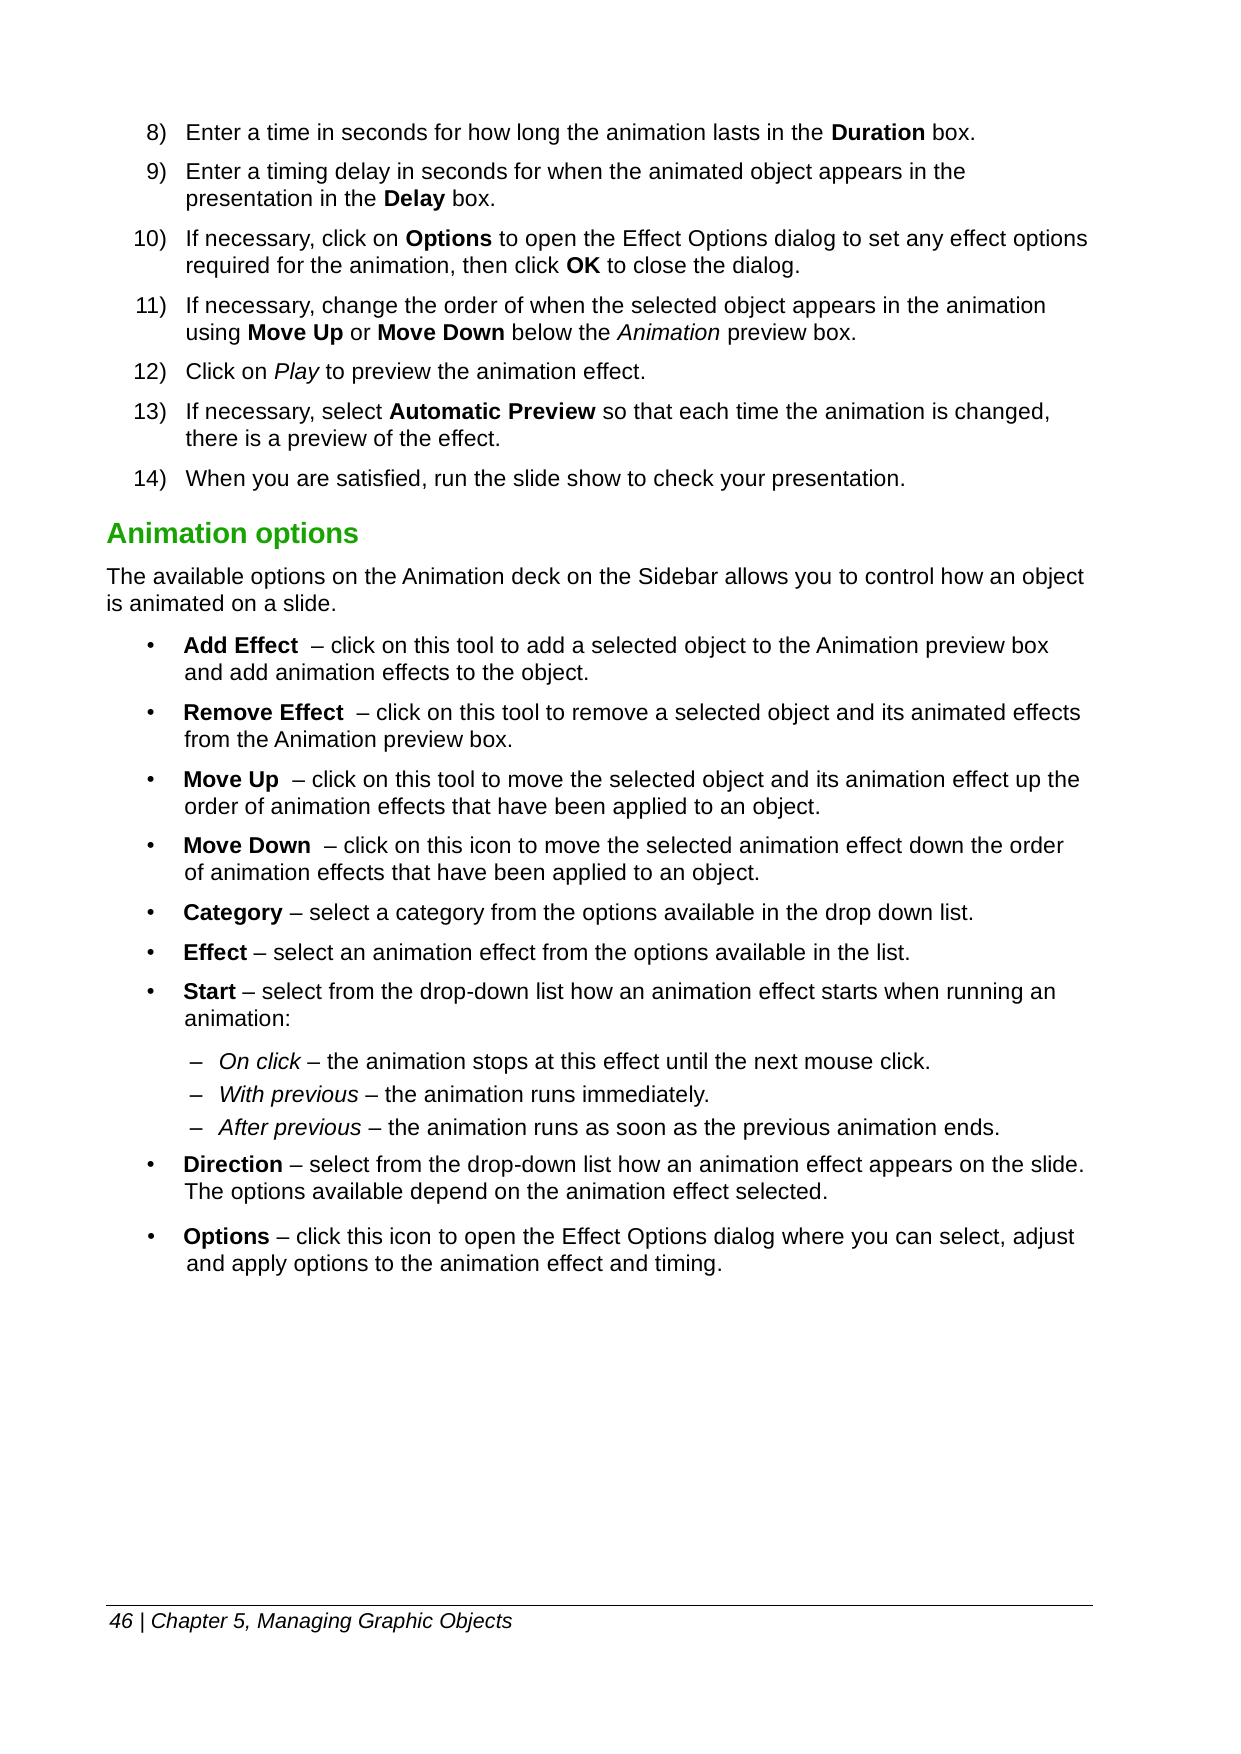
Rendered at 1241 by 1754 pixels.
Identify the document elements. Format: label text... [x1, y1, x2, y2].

list Remove Effect – click on this tool to remove a selected object and its animated effects from the Animation preview box. [144, 695, 1093, 752]
subtitle Animation options [106, 516, 1093, 549]
list After previous – the animation runs as soon as the previous animation ends. [189, 1114, 1093, 1141]
list When you are satisfied, run the slide show to check your presentation. [167, 464, 1093, 491]
list If necessary, click on Options to open the Effect Options dialog to set any effect options required for the animation, then click OK to close the dialog. [167, 224, 1093, 278]
list If necessary, change the order of when the selected object appears in the animation using Move Up or Move Down below the Animation preview box. [167, 291, 1093, 345]
text The available options on the Animation deck on the Sidebar allows you to control how an object is animated on a slide. [106, 562, 1093, 616]
list Click on Play to preview the animation effect. [167, 358, 1093, 385]
list Category – select a category from the options available in the drop down list. [144, 895, 1093, 925]
list If necessary, select Automatic Preview so that each time the animation is changed, there is a preview of the effect. [167, 397, 1093, 451]
list Options – click this icon to open the Effect Options dialog where you can select, adjust and apply options to the animation effect and timing. [144, 1219, 1093, 1279]
list Add Effect – click on this tool to add a selected object to the Animation preview box and add animation effects to the object. [144, 629, 1093, 686]
list Start – select from the drop-down list how an animation effect starts when running an animation: [144, 974, 1093, 1034]
list Move Down – click on this icon to move the selected animation effect down the order of animation effects that have been applied to an object. [144, 829, 1093, 886]
list With previous – the animation runs immediately. [189, 1080, 1093, 1107]
list Enter a timing delay in seconds for when the animated object appears in the presentation in the Delay box. [167, 158, 1093, 212]
list Effect – select an animation effect from the options available in the list. [144, 935, 1093, 965]
list Enter a time in seconds for how long the animation lasts in the Duration box. [167, 118, 1093, 145]
list Move Up – click on this tool to move the selected object and its animation effect up the order of animation effects that have been applied to an object. [144, 762, 1093, 819]
list On click – the animation stops at this effect until the next mouse click. [189, 1047, 1093, 1074]
list Direction – select from the drop-down list how an animation effect appears on the slide. The options available depend on the animation effect selected. [144, 1147, 1093, 1207]
